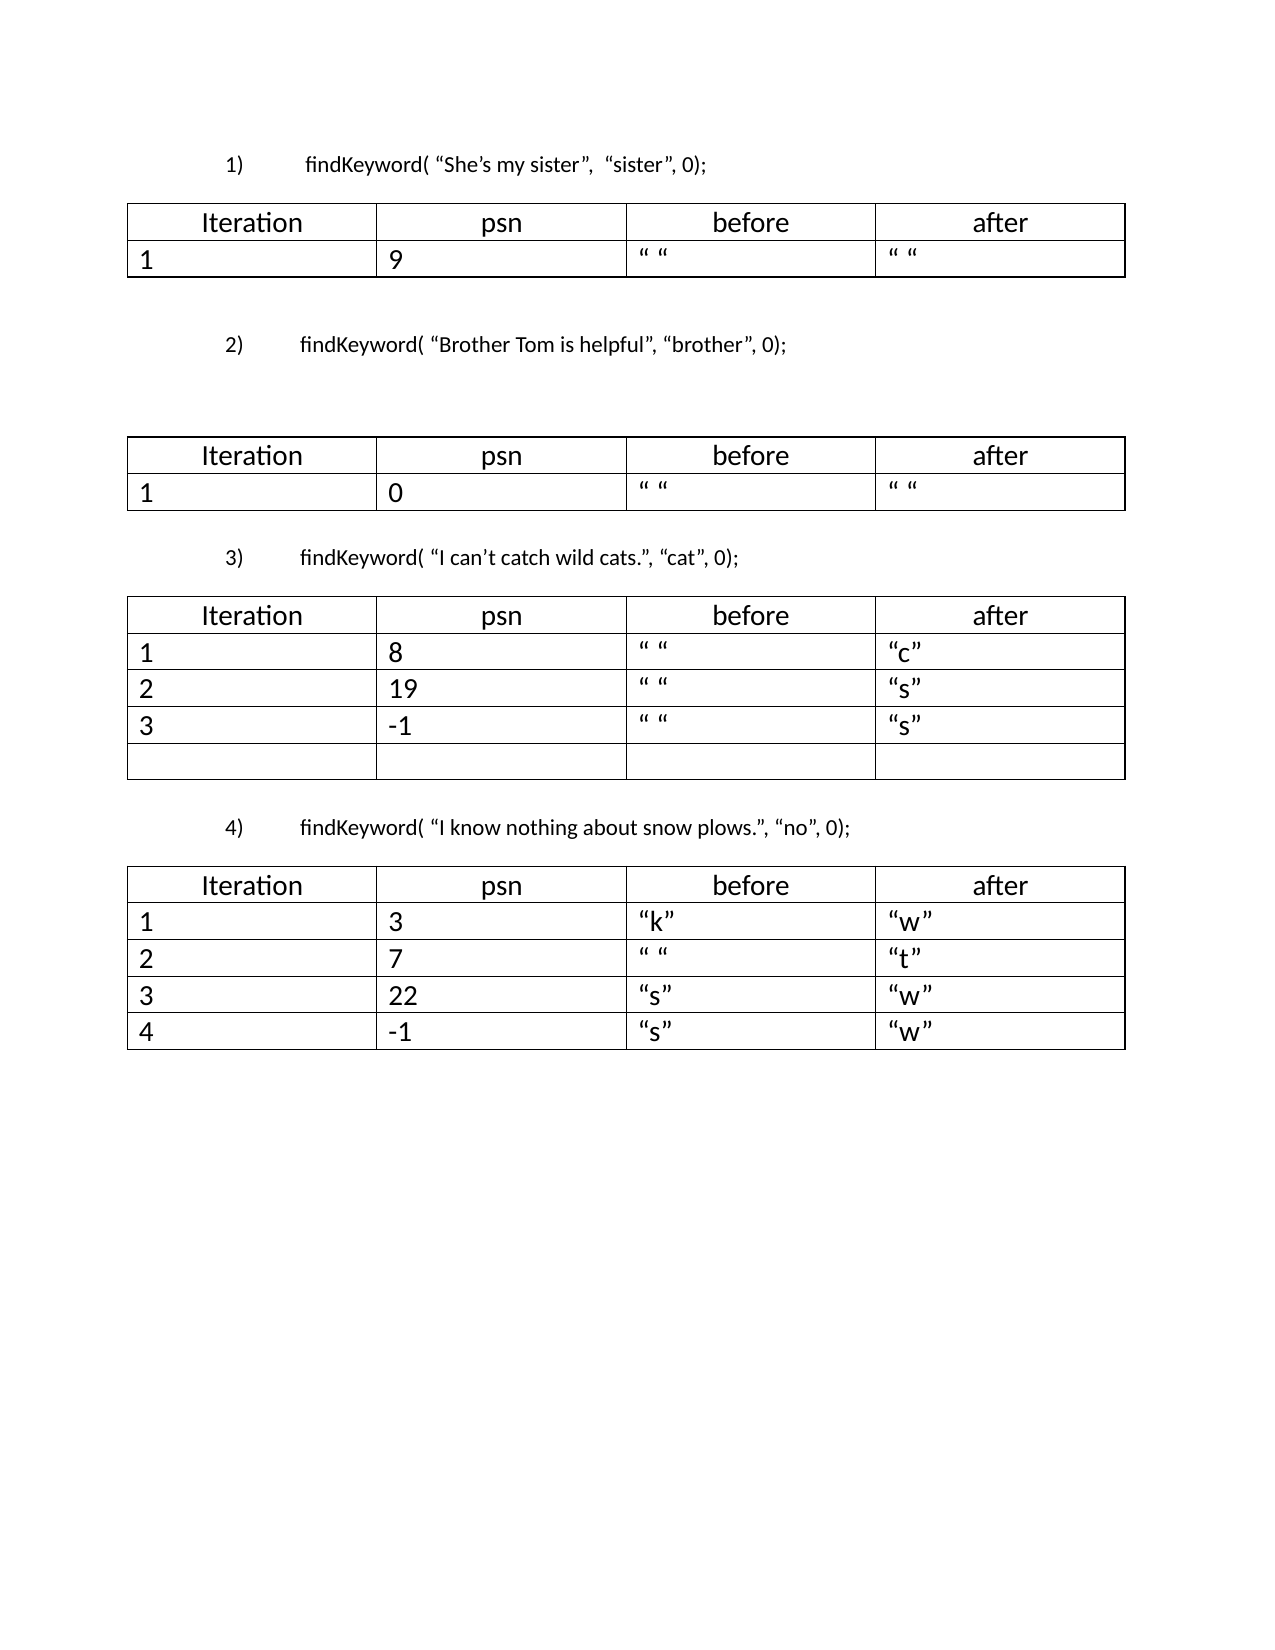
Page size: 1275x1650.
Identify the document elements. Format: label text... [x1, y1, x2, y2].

table_cell [876, 744, 1124, 779]
list findKeyword( “I can’t catch wild cats.”, “cat”, 0); [225, 543, 1125, 571]
table_header Iteration [128, 204, 376, 240]
table_cell “c” [876, 634, 1124, 669]
table_cell “ “ [627, 241, 875, 276]
list findKeyword( “Brother Tom is helpful”, “brother”, 0); [225, 330, 1125, 358]
table_cell “w” [876, 977, 1124, 1012]
table_cell 4 [128, 1013, 376, 1049]
table_header Iteration [128, 867, 376, 902]
table_cell 9 [377, 241, 626, 276]
table_cell “s” [876, 670, 1124, 706]
table_cell [128, 744, 376, 779]
table_header after [876, 204, 1124, 240]
table_cell -1 [377, 707, 626, 743]
table_cell 1 [128, 903, 376, 939]
table_cell “w” [876, 903, 1124, 939]
table_cell 1 [128, 634, 376, 669]
table_cell “t” [876, 940, 1124, 976]
table_header psn [377, 204, 626, 240]
table_cell 1 [128, 241, 376, 276]
table_cell 2 [128, 670, 376, 706]
table_header Iteration [128, 438, 376, 473]
list findKeyword( “I know nothing about snow plows.”, “no”, 0); [225, 813, 1125, 841]
table_cell “ “ [876, 474, 1124, 510]
table_cell 22 [377, 977, 626, 1012]
table_cell “ “ [876, 241, 1124, 276]
table_header psn [377, 597, 626, 633]
table_cell “ “ [627, 940, 875, 976]
table_cell “ “ [627, 670, 875, 706]
table_cell 7 [377, 940, 626, 976]
table_cell “ “ [627, 634, 875, 669]
table_header psn [377, 867, 626, 902]
table_header psn [377, 438, 626, 473]
table_header before [627, 867, 875, 902]
table_cell “s” [876, 707, 1124, 743]
list findKeyword( “She’s my sister”, “sister”, 0); [225, 150, 1125, 178]
table_cell 3 [128, 707, 376, 743]
table_header before [627, 204, 875, 240]
table_cell “s” [627, 977, 875, 1012]
table_header before [627, 438, 875, 473]
table_cell 8 [377, 634, 626, 669]
table_cell “w” [876, 1013, 1124, 1049]
table_cell “ “ [627, 707, 875, 743]
table_cell “ “ [627, 474, 875, 510]
table_header before [627, 597, 875, 633]
table_cell “k” [627, 903, 875, 939]
table_cell [377, 744, 626, 779]
table_cell 1 [128, 474, 376, 510]
table_header after [876, 438, 1124, 473]
table_header after [876, 597, 1124, 633]
table_header Iteration [128, 597, 376, 633]
table_cell 0 [377, 474, 626, 510]
table_cell 3 [128, 977, 376, 1012]
table_cell [627, 744, 875, 779]
table_cell -1 [377, 1013, 626, 1049]
table_cell 19 [377, 670, 626, 706]
table_header after [876, 867, 1124, 902]
table_cell “s” [627, 1013, 875, 1049]
table_cell 3 [377, 903, 626, 939]
table_cell 2 [128, 940, 376, 976]
